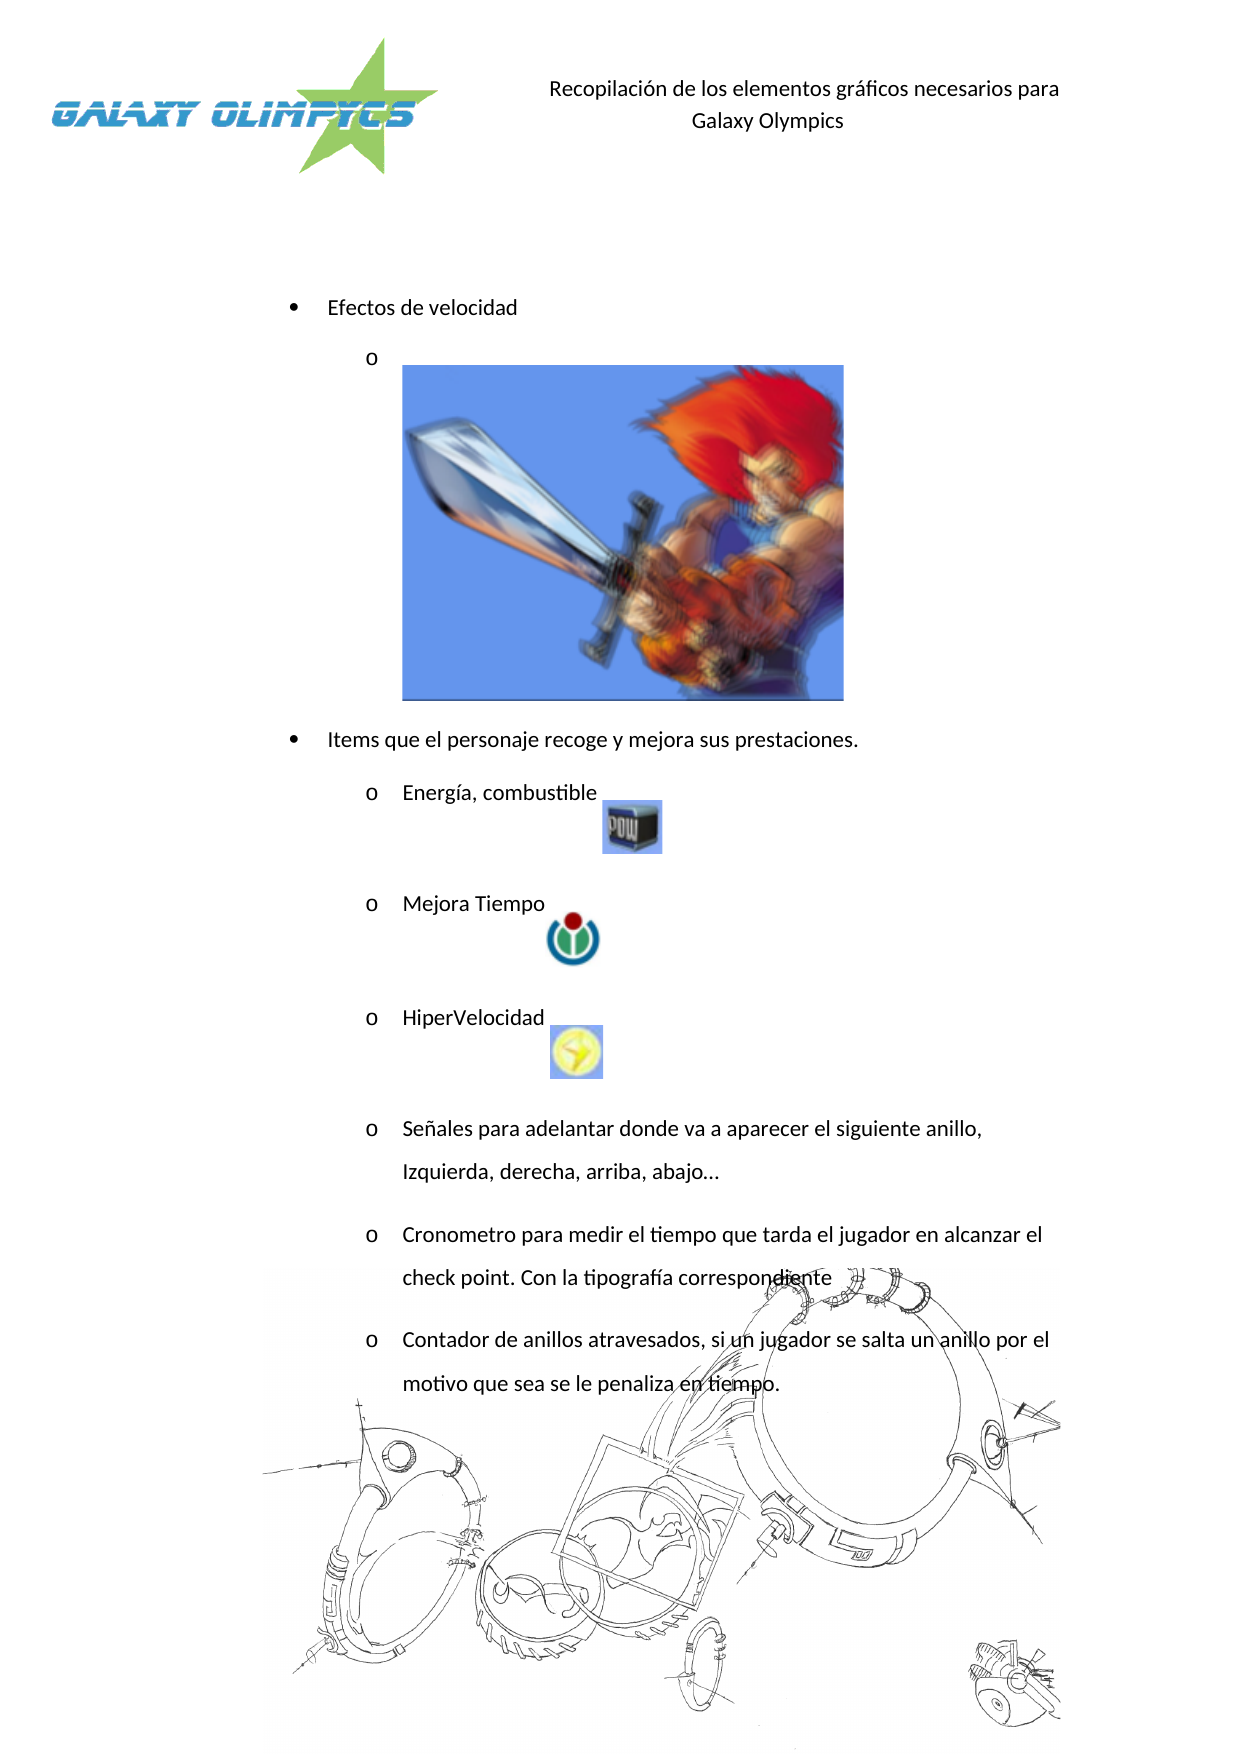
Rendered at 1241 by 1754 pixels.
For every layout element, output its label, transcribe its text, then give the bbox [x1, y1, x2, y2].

list Mejora Tiempo [365, 889, 1063, 968]
list HiperVelocidad [365, 1003, 1063, 1078]
list Cronometro para medir el tiempo que tarda el jugador en alcanzar el check point. Con la tipografía correspondiente [365, 1220, 1063, 1291]
list Energía, combustible [365, 778, 1063, 854]
list Señales para adelantar donde va a aparecer el siguiente anillo, Izquierda, derecha, arriba, abajo… [365, 1114, 1063, 1185]
list Efectos de velocidad [290, 293, 1063, 321]
list Items que el personaje recoge y mejora sus prestaciones. [290, 725, 1063, 753]
